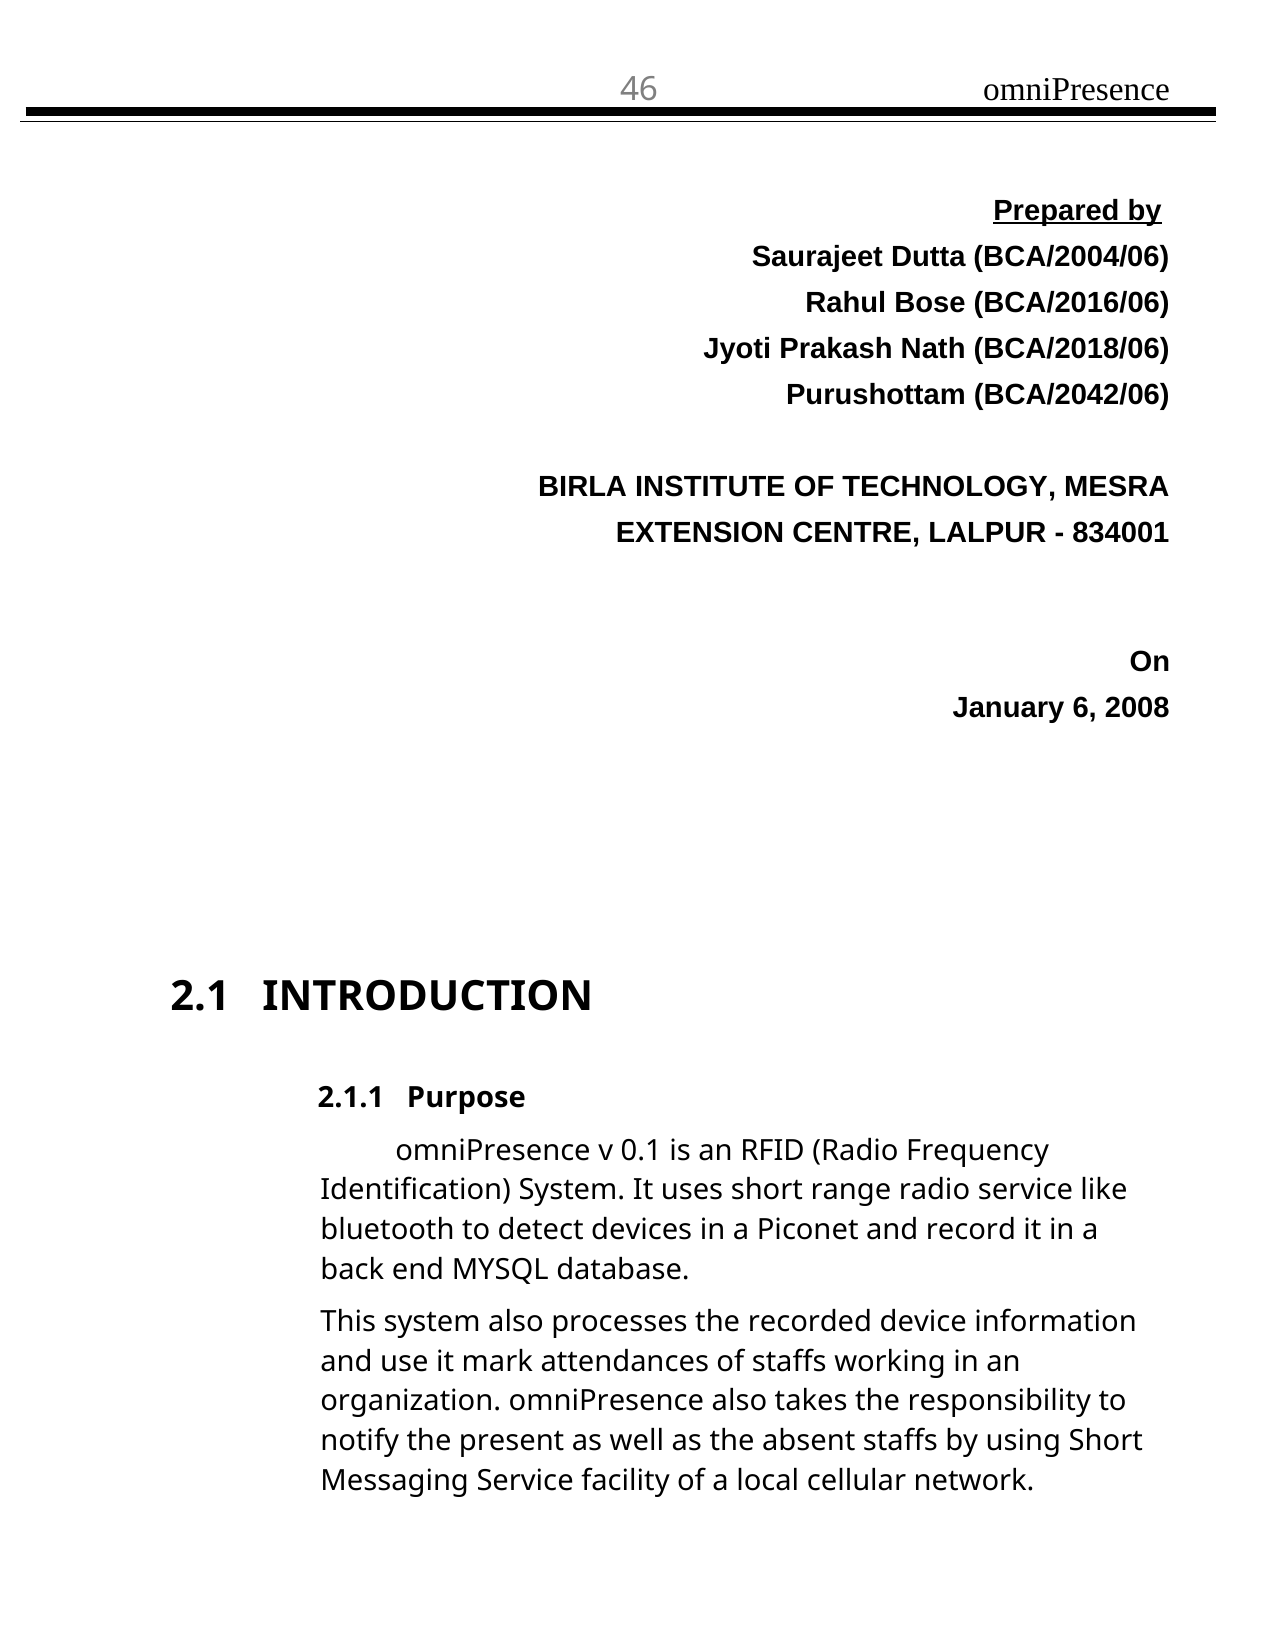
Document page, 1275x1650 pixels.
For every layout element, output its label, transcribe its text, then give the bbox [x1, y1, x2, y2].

list 2.1 INTRODUCTION [133, 966, 1170, 1023]
text Jyoti Prakash Nath (BCA/2018/06) [95, 331, 1170, 365]
text Purushottam (BCA/2042/06) [95, 377, 1170, 411]
text January 6, 2008 [95, 690, 1170, 723]
text Rahul Bose (BCA/2016/06) [95, 285, 1170, 319]
text BIRLA INSTITUTE OF TECHNOLOGY, MESRA [95, 469, 1170, 503]
text Prepared by [95, 193, 1170, 227]
text On [95, 644, 1170, 677]
text EXTENSION CENTRE, LALPUR - 834001 [95, 515, 1170, 549]
text This system also processes the recorded device information and use it mark attendances of staffs working in an organization. omniPresence also takes the responsibility to notify the present as well as the absent staffs by using Short Messaging Service facility of a local cellular network. [320, 1300, 1170, 1499]
list 2.1.1 Purpose [288, 1077, 1170, 1116]
text omniPresence v 0.1 is an RFID (Radio Frequency Identification) System. It uses short range radio service like bluetooth to detect devices in a Piconet and record it in a back end MYSQL database. [320, 1129, 1170, 1288]
text Saurajeet Dutta (BCA/2004/06) [95, 239, 1170, 273]
